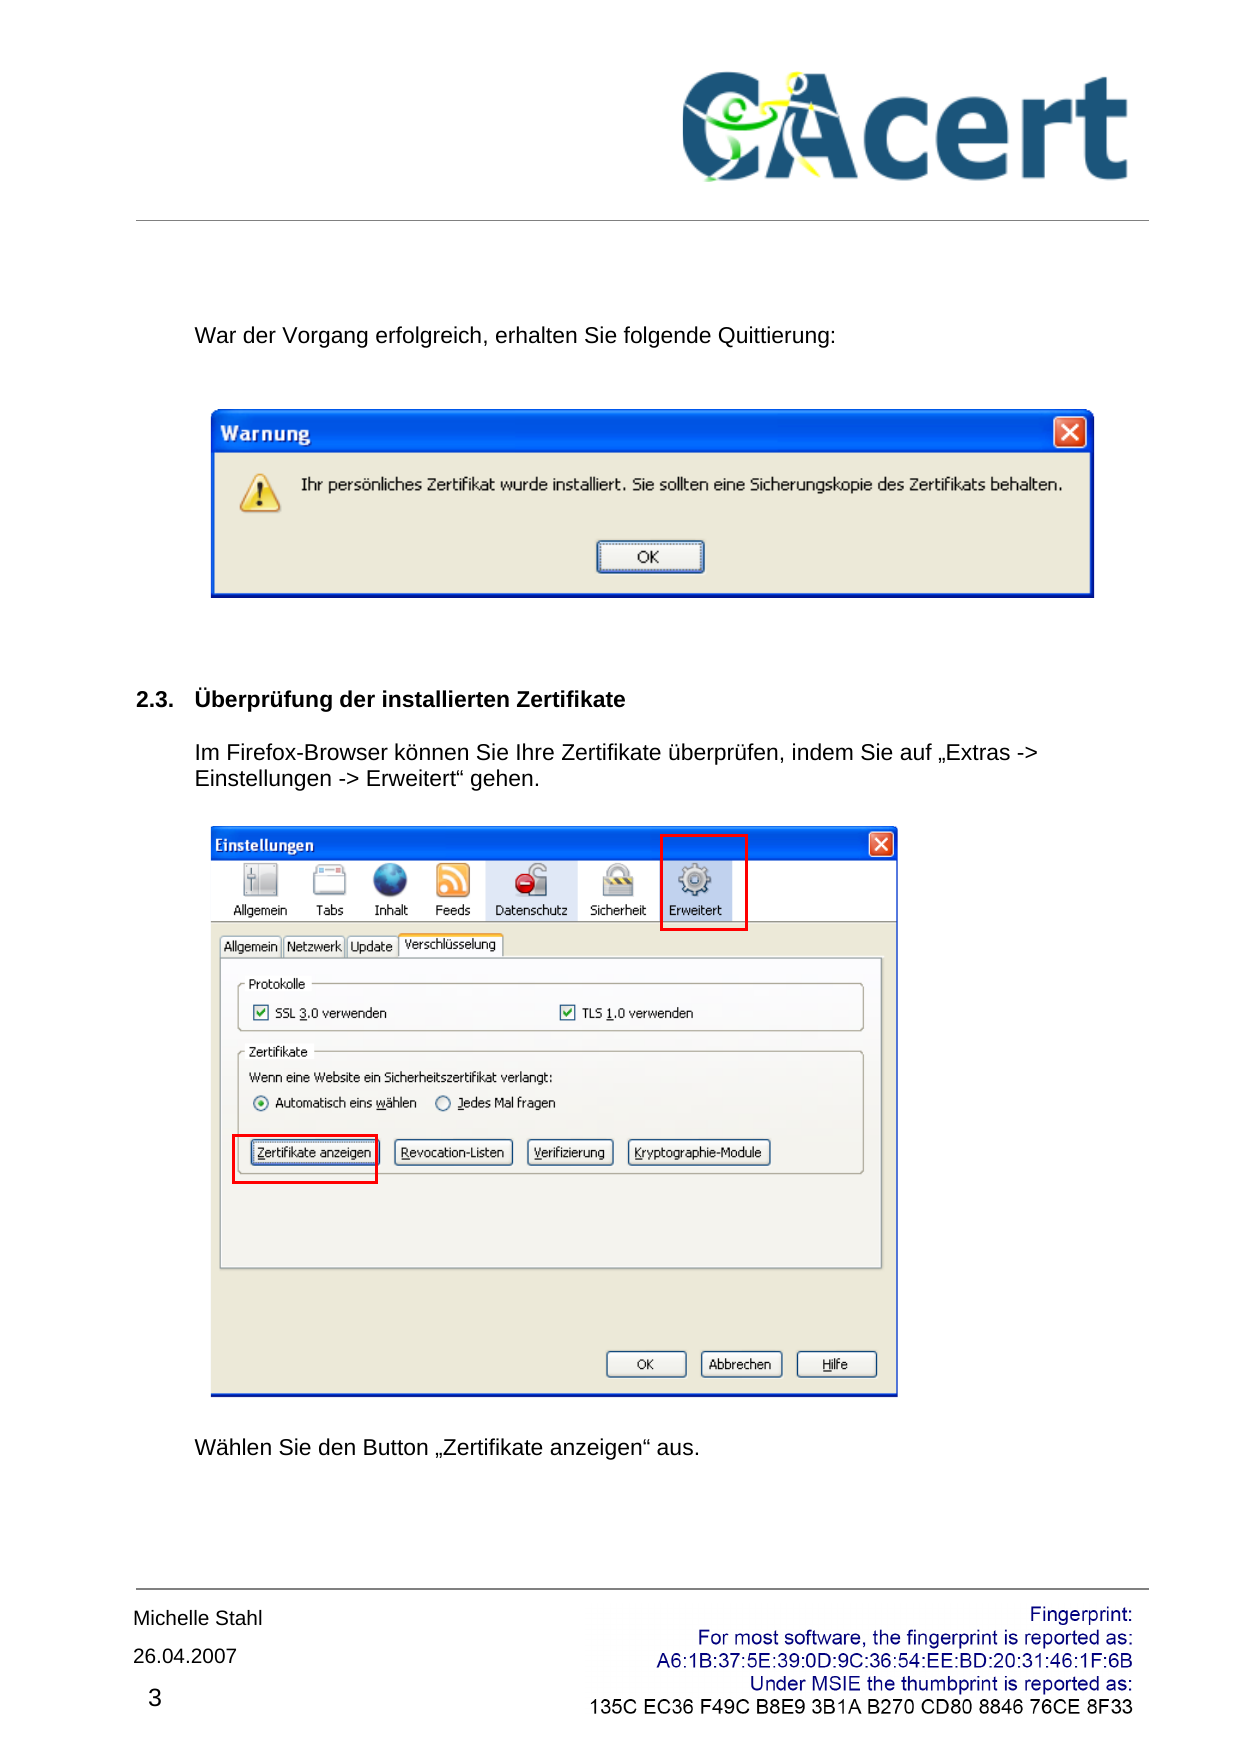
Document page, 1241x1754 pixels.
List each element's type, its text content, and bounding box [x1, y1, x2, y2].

text Wählen Sie den Button „Zertifikate anzeigen“ aus. [194, 1434, 1104, 1461]
picture [682, 71, 1128, 182]
text War der Vorgang erfolgreich, erhalten Sie folgende Quittierung: [194, 322, 1104, 348]
text Im Firefox-Browser können Sie Ihre Zertifikate überprüfen, indem Sie auf „Extras -> Einstellungen -> Erweitert“ gehen. [194, 738, 1104, 791]
picture [210, 409, 1095, 598]
text 2.3. Überprüfung der installierten Zertifikate [136, 686, 1104, 712]
picture [210, 826, 898, 1399]
